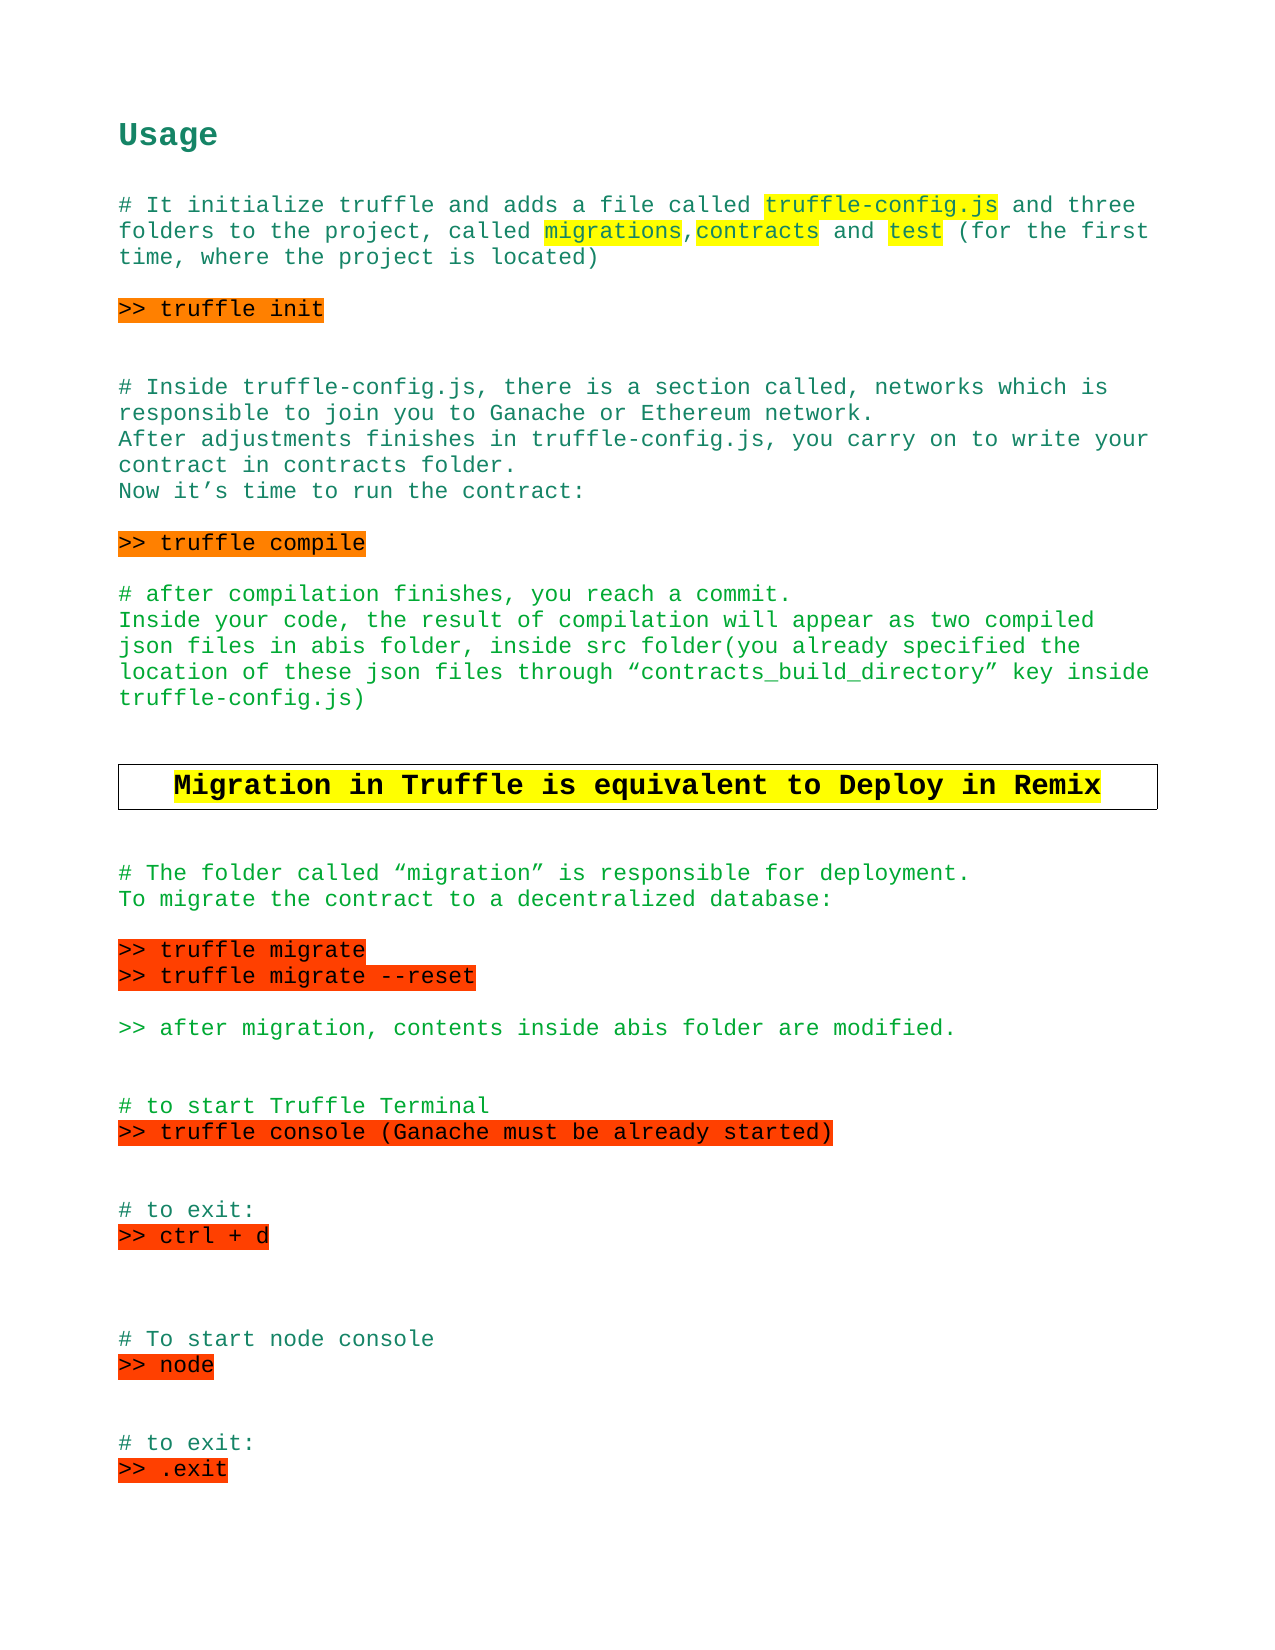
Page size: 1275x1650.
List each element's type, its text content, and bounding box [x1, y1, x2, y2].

text >> .exit [118, 1457, 1157, 1483]
text >> ctrl + d [118, 1224, 1157, 1250]
text >> truffle compile [118, 531, 1157, 557]
text # The folder called “migration” is responsible for deployment. [118, 861, 1157, 887]
text Usage [118, 118, 1157, 156]
text >> truffle migrate --reset [118, 965, 1157, 991]
text # to exit: [118, 1432, 1157, 1457]
table_header Migration in Truffle is equivalent to Deploy in Remix [119, 765, 1157, 809]
text # To start node console [118, 1328, 1157, 1354]
text >> truffle migrate [118, 939, 1157, 965]
text Inside your code, the result of compilation will appear as two compiled json files in abis folder, inside src folder(you already specified the location of these json files through “contracts_build_directory” key inside truffle-config.js) [118, 609, 1157, 712]
text To migrate the contract to a decentralized database: [118, 887, 1157, 913]
text >> truffle init [118, 297, 1157, 323]
text After adjustments finishes in truffle-config.js, you carry on to write your contract in contracts folder. [118, 427, 1157, 479]
text # to exit: [118, 1198, 1157, 1224]
text # to start Truffle Terminal [118, 1094, 1157, 1120]
text >> truffle console (Ganache must be already started) [118, 1120, 1157, 1146]
text # Inside truffle-config.js, there is a section called, networks which is responsible to join you to Ganache or Ethereum network. [118, 375, 1157, 427]
text >> after migration, contents inside abis folder are modified. [118, 1017, 1157, 1042]
text Now it’s time to run the contract: [118, 479, 1157, 505]
text >> node [118, 1354, 1157, 1380]
text # after compilation finishes, you reach a commit. [118, 583, 1157, 609]
text # It initialize truffle and adds a file called truffle-config.js and three folders to the project, called migrations,contracts and test (for the first time, where the project is located) [118, 194, 1157, 272]
